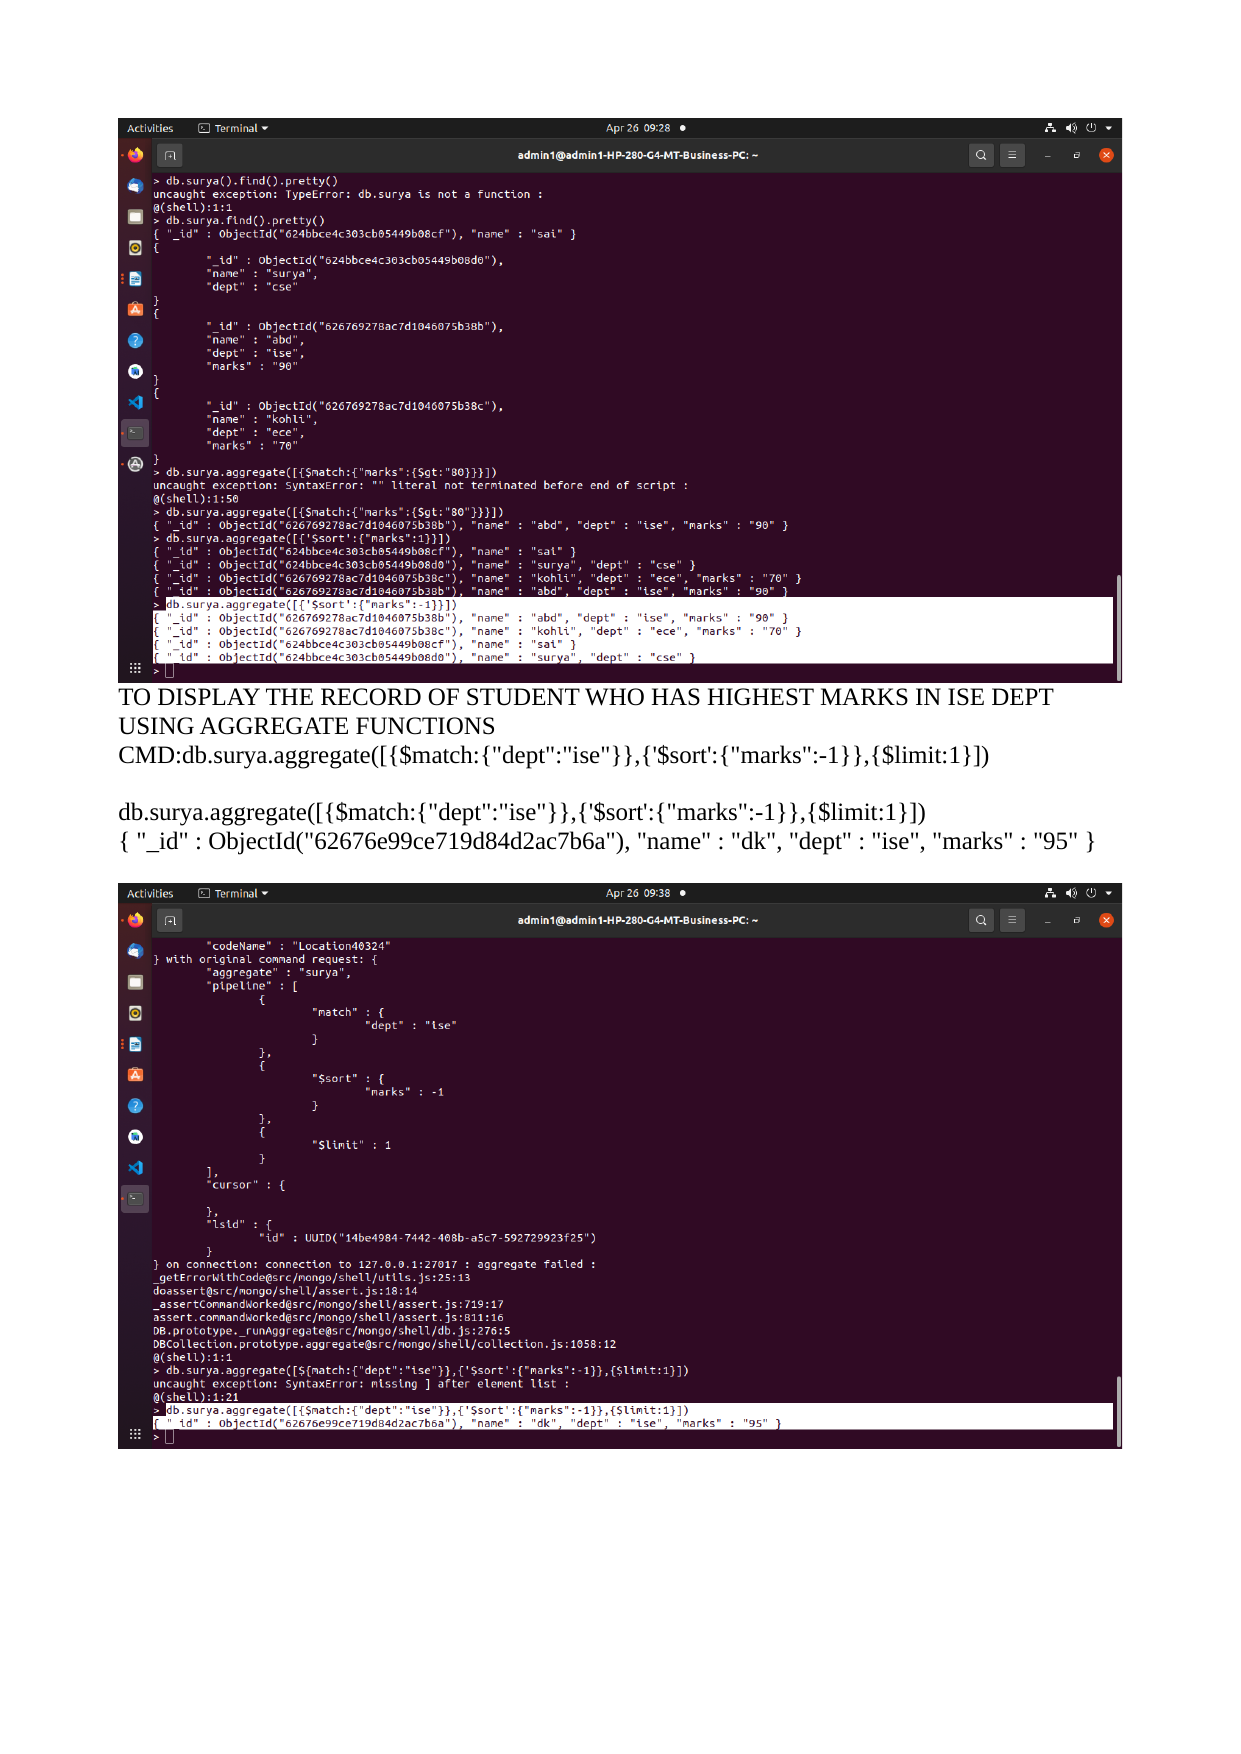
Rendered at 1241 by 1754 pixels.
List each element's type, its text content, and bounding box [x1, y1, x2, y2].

picture [118, 118, 1123, 683]
picture [118, 883, 1123, 1449]
text TO DISPLAY THE RECORD OF STUDENT WHO HAS HIGHEST MARKS IN ISE DEPT USING AGGREGATE FUNCTIONS [118, 683, 1122, 740]
text CMD:db.surya.aggregate([{$match:{"dept":"ise"}},{'$sort':{"marks":-1}},{$limit:1}]) [118, 740, 1122, 769]
text db.surya.aggregate([{$match:{"dept":"ise"}},{'$sort':{"marks":-1}},{$limit:1}]) [118, 797, 1122, 826]
text { "_id" : ObjectId("62676e99ce719d84d2ac7b6a"), "name" : "dk", "dept" : "ise", "marks" : "95" } [118, 826, 1122, 855]
